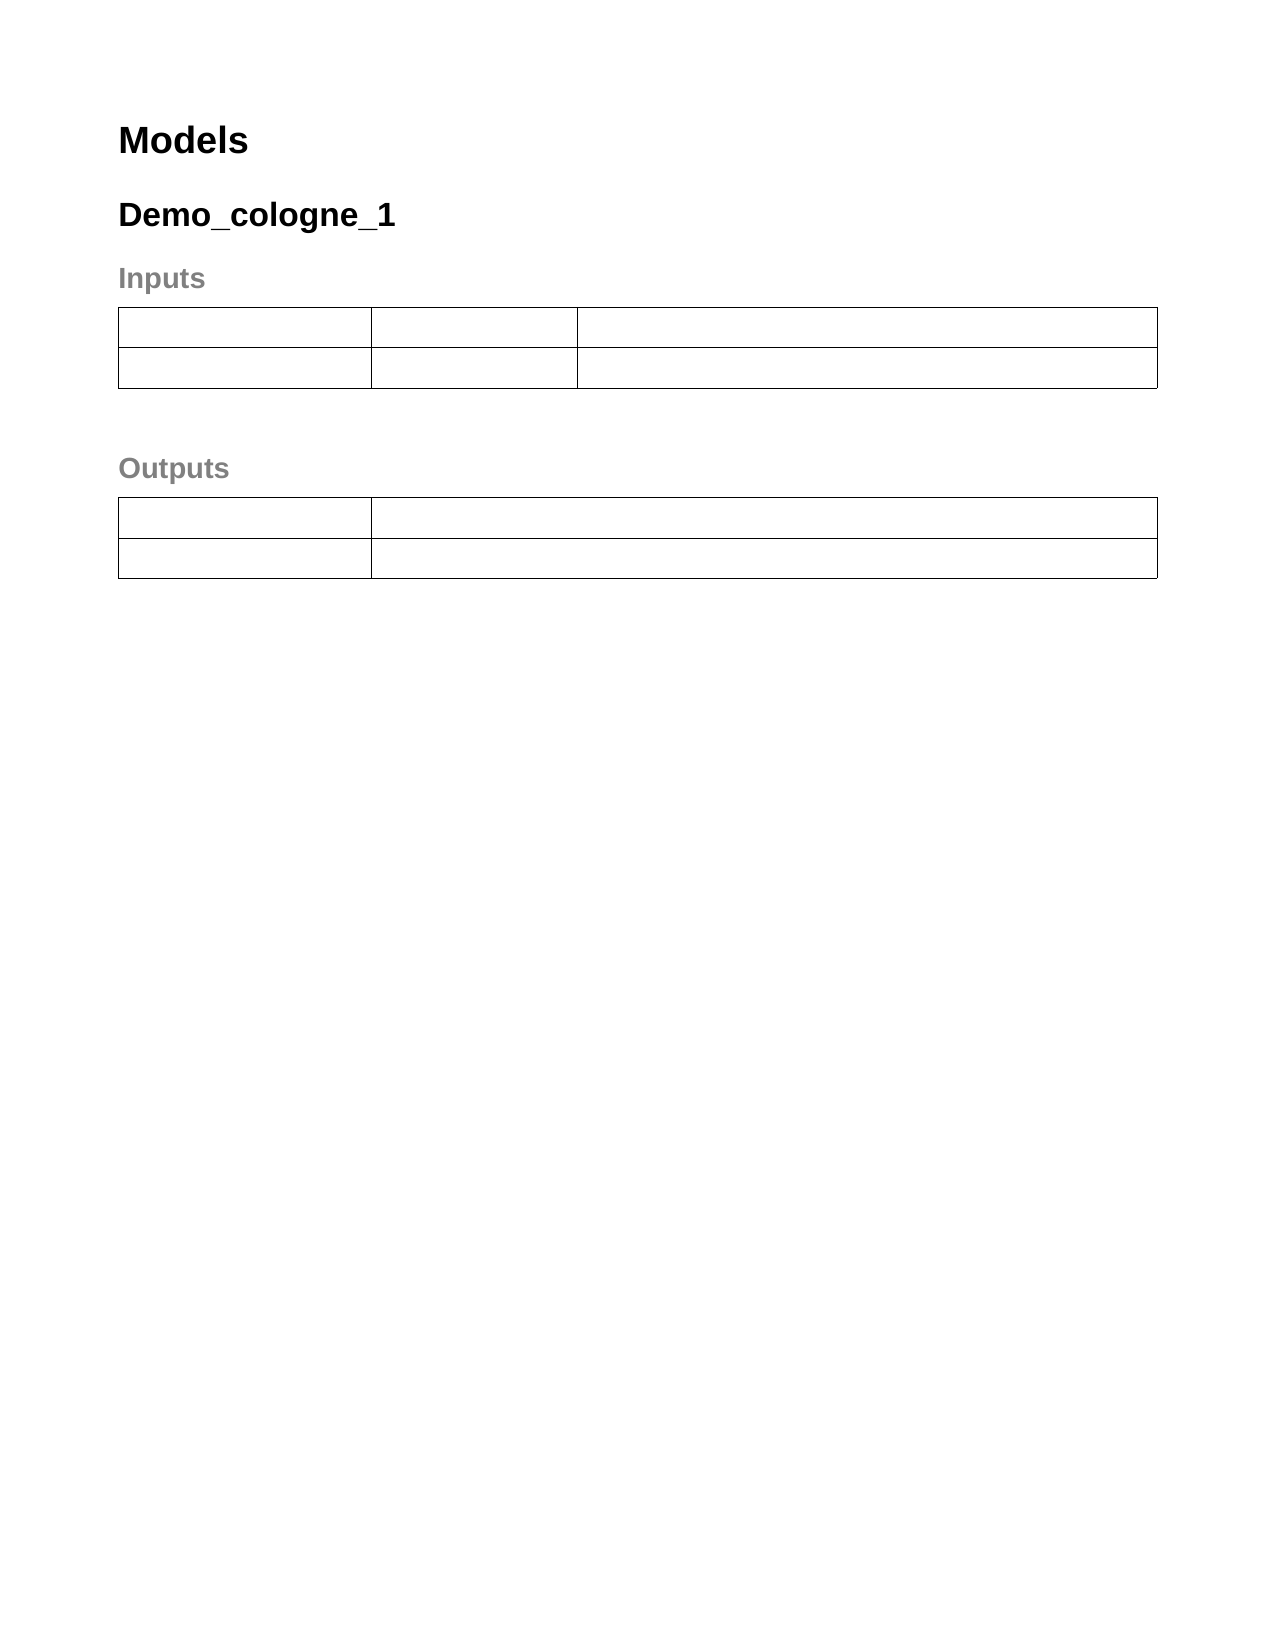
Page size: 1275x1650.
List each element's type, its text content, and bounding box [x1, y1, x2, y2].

table_header [119, 308, 371, 347]
subtitle Demo_cologne_1 [118, 195, 1157, 234]
subtitle Outputs [118, 451, 1157, 485]
table_header [372, 498, 1157, 538]
table_cell [578, 348, 1157, 387]
table_cell [119, 539, 371, 578]
table_header [119, 498, 371, 538]
subtitle Models [118, 118, 1157, 162]
table_header [372, 308, 577, 347]
table_cell [372, 348, 577, 387]
table_header [578, 308, 1157, 347]
table_cell [372, 539, 1157, 578]
subtitle Inputs [118, 261, 1157, 294]
table_cell [119, 348, 371, 387]
